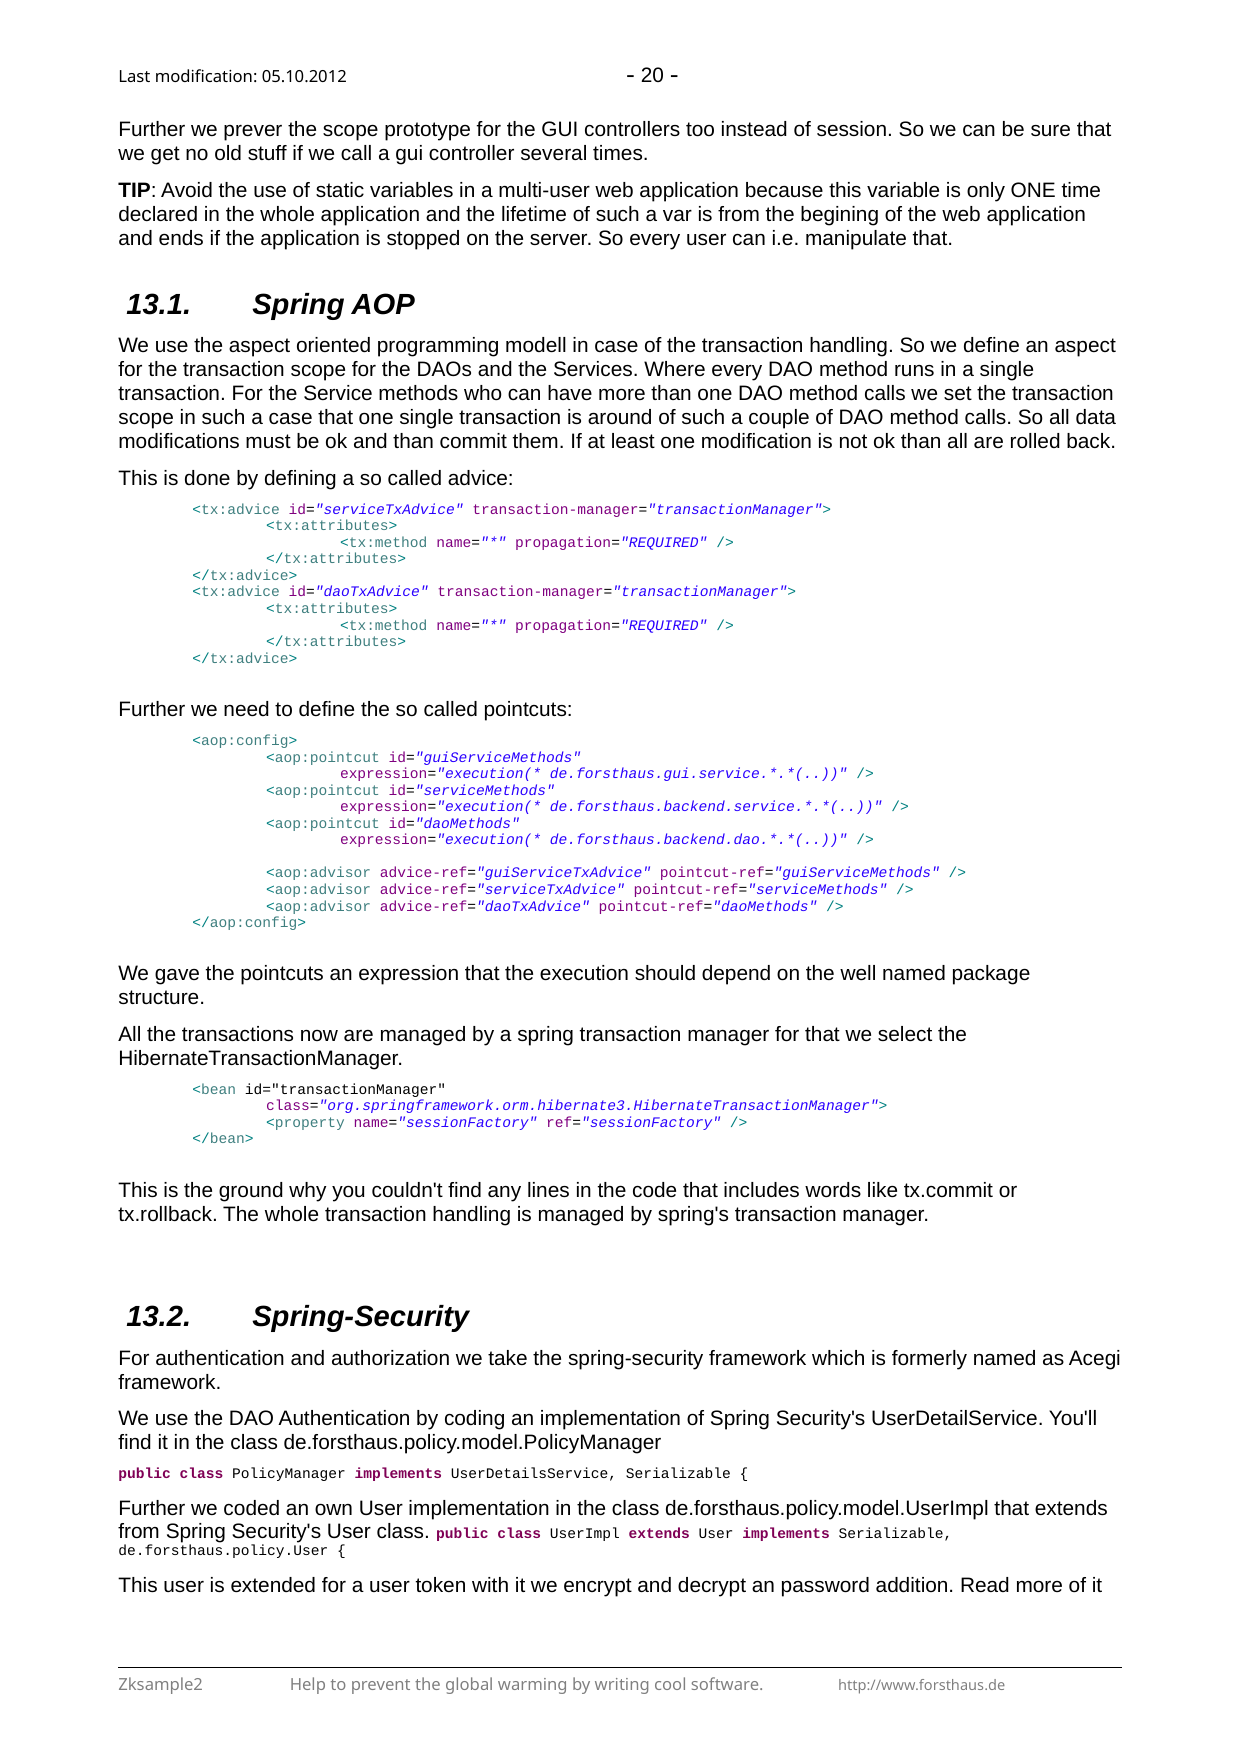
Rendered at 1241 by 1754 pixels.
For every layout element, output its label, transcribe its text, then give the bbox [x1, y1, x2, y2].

text <tx:advice id="daoTxAdvice" transaction-manager="transactionManager"> [118, 585, 1122, 601]
text expression="execution(* de.forsthaus.backend.service.*.*(..))" /> [118, 799, 1122, 816]
text <aop:pointcut id="serviceMethods" [118, 783, 1122, 799]
text We use the aspect oriented programming modell in case of the transaction handling. So we define an aspect for the transaction scope for the DAOs and the Services. Where every DAO method runs in a single transaction. For the Service methods who can have more than one DAO method calls we set the transaction scope in such a case that one single transaction is around of such a couple of DAO method calls. So all data modifications must be ok and than commit them. If at least one modification is not ok than all are rolled back. [118, 333, 1122, 453]
text Further we need to define the so called pointcuts: [118, 697, 1122, 721]
text <aop:config> [118, 733, 1122, 750]
text TIP: Avoid the use of static variables in a multi-user web application because this variable is only ONE time declared in the whole application and the lifetime of such a var is from the begining of the web application and ends if the application is stopped on the server. So every user can i.e. manipulate that. [118, 178, 1122, 249]
text </tx:advice> [118, 651, 1122, 667]
subtitle Spring AOP [118, 287, 1122, 321]
text This is done by defining a so called advice: [118, 465, 1122, 489]
text We gave the pointcuts an expression that the execution should depend on the well named package structure. [118, 961, 1122, 1009]
text This is the ground why you couldn't find any lines in the code that includes words like tx.commit or tx.rollback. The whole transaction handling is managed by spring's transaction manager. [118, 1178, 1122, 1226]
text </tx:attributes> [118, 552, 1122, 568]
text </tx:attributes> [118, 634, 1122, 651]
text <aop:advisor advice-ref="serviceTxAdvice" pointcut-ref="serviceMethods" /> [118, 882, 1122, 899]
text expression="execution(* de.forsthaus.gui.service.*.*(..))" /> [118, 766, 1122, 783]
text </bean> [118, 1132, 1122, 1148]
text <aop:pointcut id="daoMethods" [118, 816, 1122, 833]
text Further we prever the scope prototype for the GUI controllers too instead of session. So we can be sure that we get no old stuff if we call a gui controller several times. [118, 117, 1122, 165]
text <tx:method name="*" propagation="REQUIRED" /> [118, 618, 1122, 634]
text <tx:attributes> [118, 518, 1122, 535]
text This user is extended for a user token with it we encrypt and decrypt an password addition. Read more of it [118, 1572, 1122, 1596]
text </tx:advice> [118, 568, 1122, 585]
text <tx:method name="*" propagation="REQUIRED" /> [118, 535, 1122, 552]
text All the transactions now are managed by a spring transaction manager for that we select the HibernateTransactionManager. [118, 1022, 1122, 1069]
subtitle Spring-Security [118, 1299, 1122, 1333]
text <aop:advisor advice-ref="guiServiceTxAdvice" pointcut-ref="guiServiceMethods" /> [118, 866, 1122, 882]
text We use the DAO Authentication by coding an implementation of Spring Security's UserDetailService. You'll find it in the class de.forsthaus.policy.model.PolicyManager [118, 1406, 1122, 1454]
text public class PolicyManager implements UserDetailsService, Serializable { [118, 1466, 1122, 1483]
text For authentication and authorization we take the spring-security framework which is formerly named as Acegi framework. [118, 1346, 1122, 1393]
text </aop:config> [118, 915, 1122, 932]
text <aop:pointcut id="guiServiceMethods" [118, 750, 1122, 766]
text class="org.springframework.orm.hibernate3.HibernateTransactionManager"> [118, 1099, 1122, 1115]
text Further we coded an own User implementation in the class de.forsthaus.policy.model.UserImpl that extends from Spring Security's User class. public class UserImpl extends User implements Serializable, de.forsthaus.policy.User { [118, 1495, 1122, 1560]
text expression="execution(* de.forsthaus.backend.dao.*.*(..))" /> [118, 833, 1122, 849]
text <bean id="transactionManager" [118, 1082, 1122, 1099]
text <aop:advisor advice-ref="daoTxAdvice" pointcut-ref="daoMethods" /> [118, 899, 1122, 915]
text <property name="sessionFactory" ref="sessionFactory" /> [118, 1115, 1122, 1132]
text <tx:attributes> [118, 601, 1122, 618]
text <tx:advice id="serviceTxAdvice" transaction-manager="transactionManager"> [118, 502, 1122, 518]
